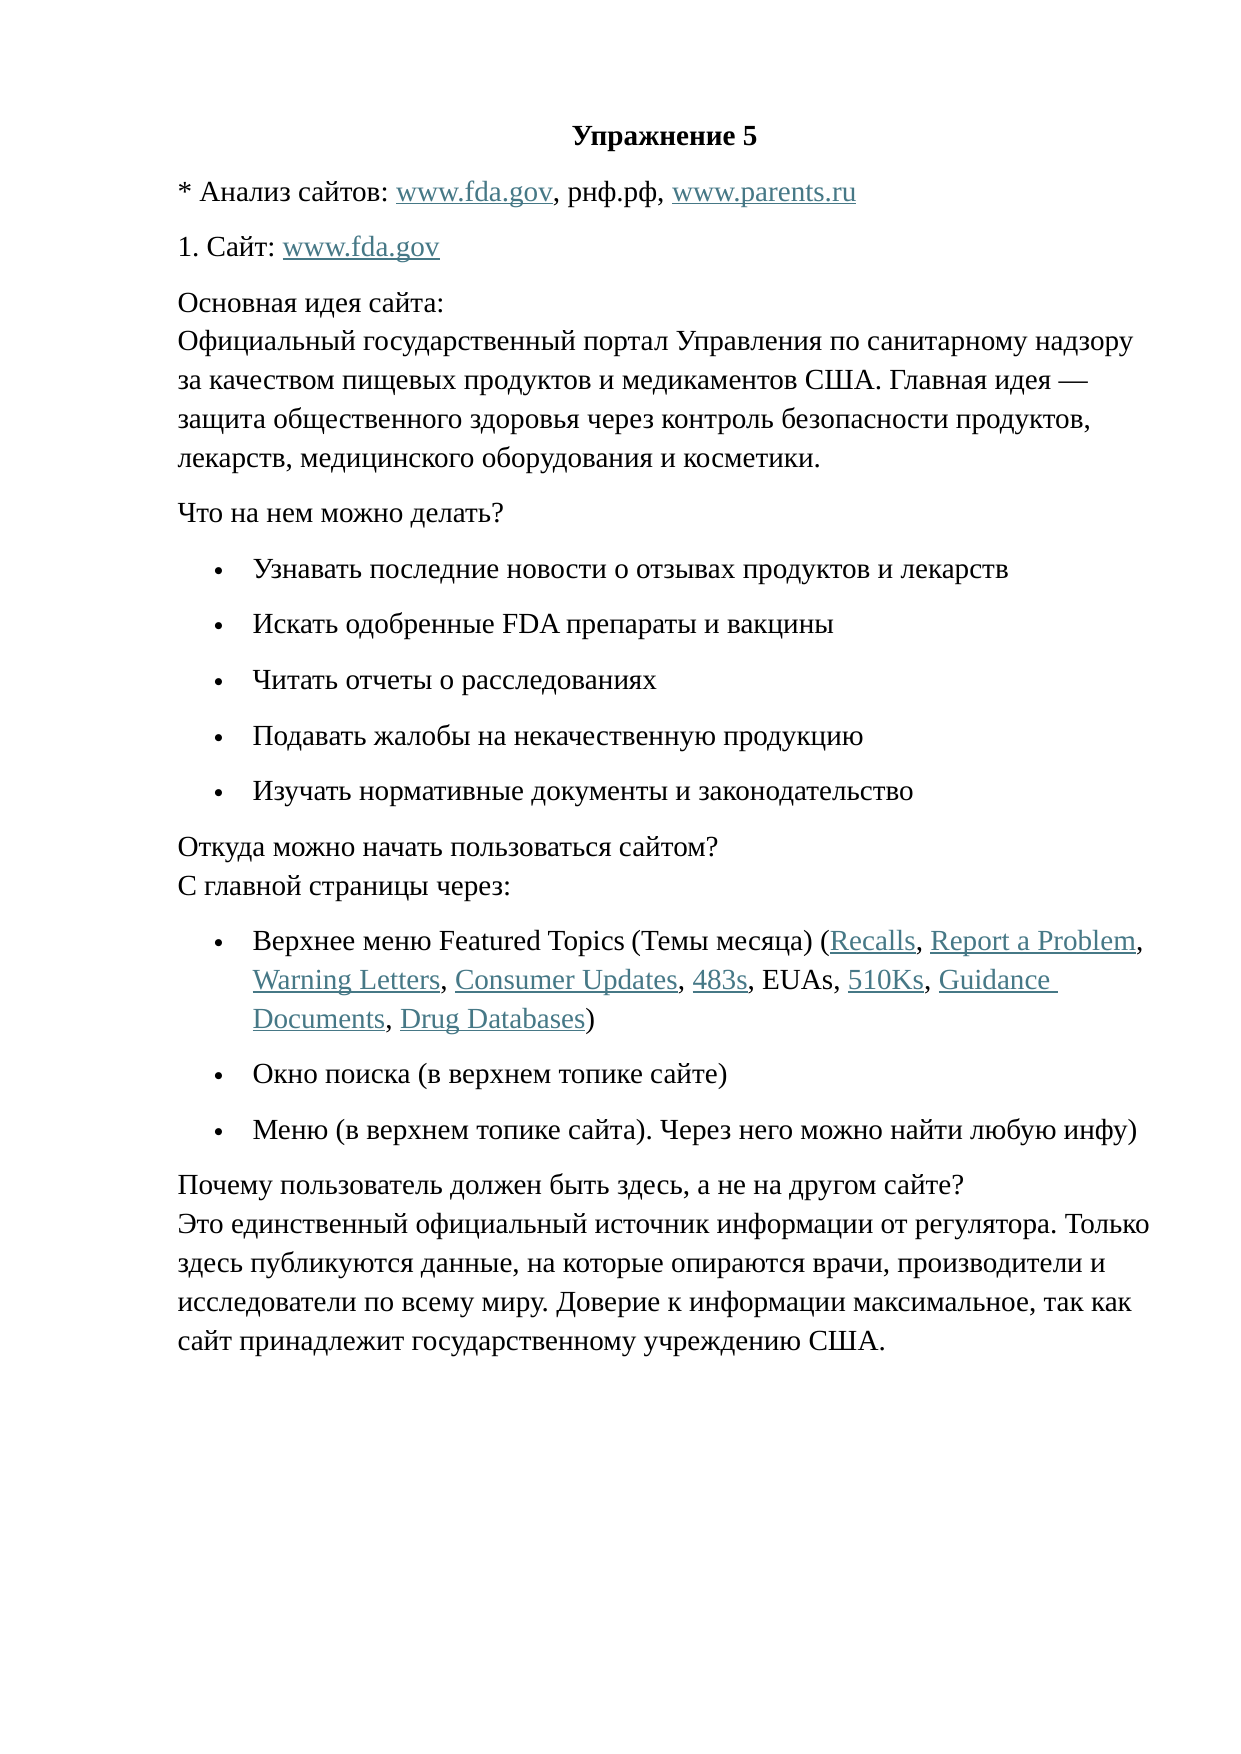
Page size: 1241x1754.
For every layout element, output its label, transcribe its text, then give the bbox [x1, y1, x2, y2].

text Что на нем можно делать? [177, 496, 1152, 529]
text Почему пользователь должен быть здесь, а не на другом сайте? Это единственный официальный источник информации от регулятора. Только здесь публикуются данные, на которые опираются врачи, производители и исследователи по всему миру. Доверие к информации максимальное, так как сайт принадлежит государственному учреждению США. [177, 1167, 1152, 1356]
list Изучать нормативные документы и законодательство [215, 773, 1152, 807]
text 1. Сайт: www.fda.gov [177, 229, 1152, 263]
list Подавать жалобы на некачественную продукцию [215, 718, 1152, 751]
list Окно поиска (в верхнем топике сайте) [215, 1056, 1152, 1090]
text Упражнение 5 [177, 118, 1152, 152]
text * Анализ сайтов: www.fda.gov, рнф.рф, www.parents.ru [177, 174, 1152, 207]
text Откуда можно начать пользоваться сайтом? С главной страницы через: [177, 829, 1152, 901]
list Читать отчеты о расследованиях [215, 662, 1152, 696]
list Узнавать последние новости о отзывах продуктов и лекарств [215, 551, 1152, 585]
list Верхнее меню Featured Topics (Темы месяца) (Recalls, Report a Problem, Warning Letters, Consumer Updates, 483s, EUAs, 510Ks, Guidance Documents, Drug Databases) [215, 923, 1152, 1034]
list Искать одобренные FDA препараты и вакцины [215, 607, 1152, 640]
list Меню (в верхнем топике сайта). Через него можно найти любую инфу) [215, 1112, 1152, 1145]
text Основная идея сайта: Официальный государственный портал Управления по санитарному надзору за качеством пищевых продуктов и медикаментов США. Главная идея — защита общественного здоровья через контроль безопасности продуктов, лекарств, медицинского оборудования и косметики. [177, 285, 1152, 474]
